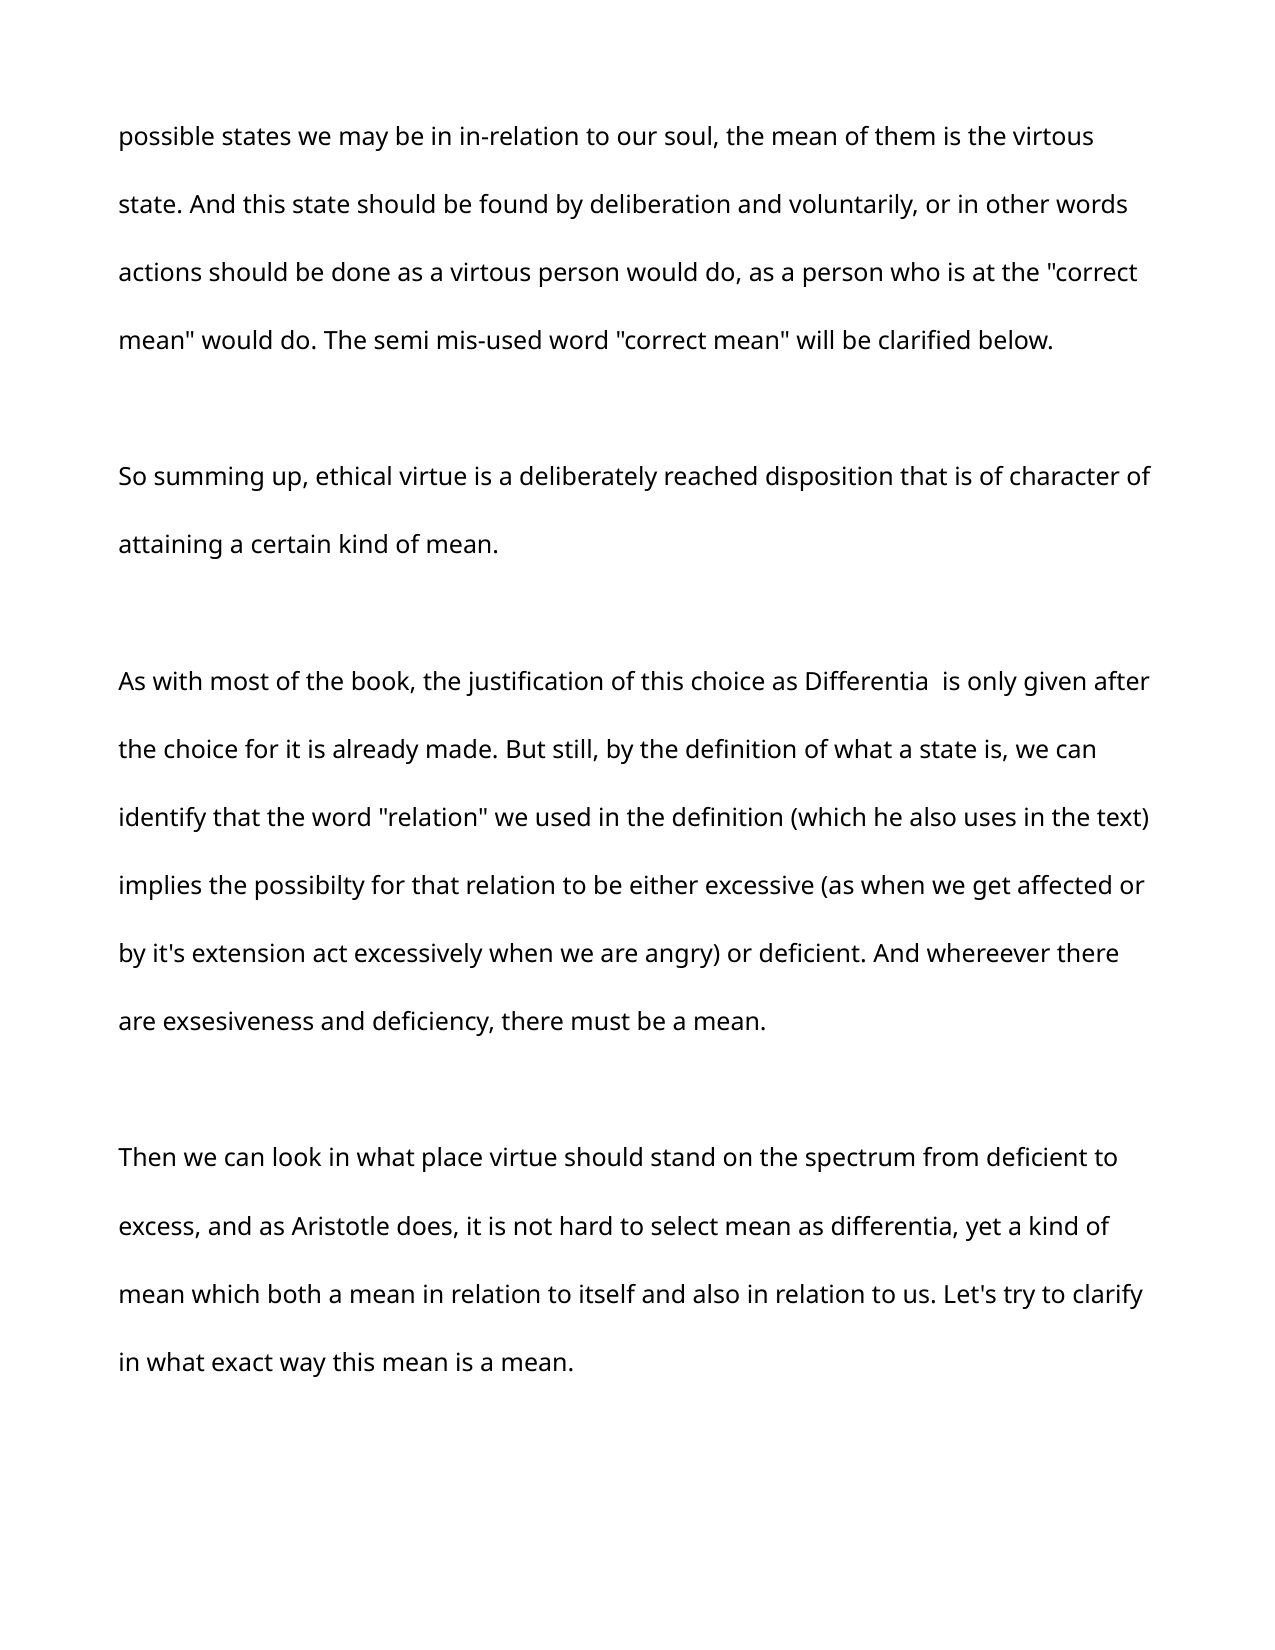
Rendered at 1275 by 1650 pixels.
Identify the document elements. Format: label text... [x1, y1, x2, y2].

text possible states we may be in in-relation to our soul, the mean of them is the virtous state. And this state should be found by deliberation and voluntarily, or in other words actions should be done as a virtous person would do, as a person who is at the "correct mean" would do. The semi mis-used word "correct mean" will be clarified below. [118, 118, 1157, 357]
text Then we can look in what place virtue should stand on the spectrum from deficient to excess, and as Aristotle does, it is not hard to select mean as differentia, yet a kind of mean which both a mean in relation to itself and also in relation to us. Let's try to clarify in what exact way this mean is a mean. [118, 1140, 1157, 1378]
text So summing up, ethical virtue is a deliberately reached disposition that is of character of attaining a certain kind of mean. [118, 459, 1157, 561]
text As with most of the book, the justification of this choice as Differentia is only given after the choice for it is already made. But still, by the definition of what a state is, we can identify that the word "relation" we used in the definition (which he also uses in the text) implies the possibilty for that relation to be either excessive (as when we get affected or by it's extension act excessively when we are angry) or deficient. And whereever there are exsesiveness and deficiency, there must be a mean. [118, 663, 1157, 1038]
